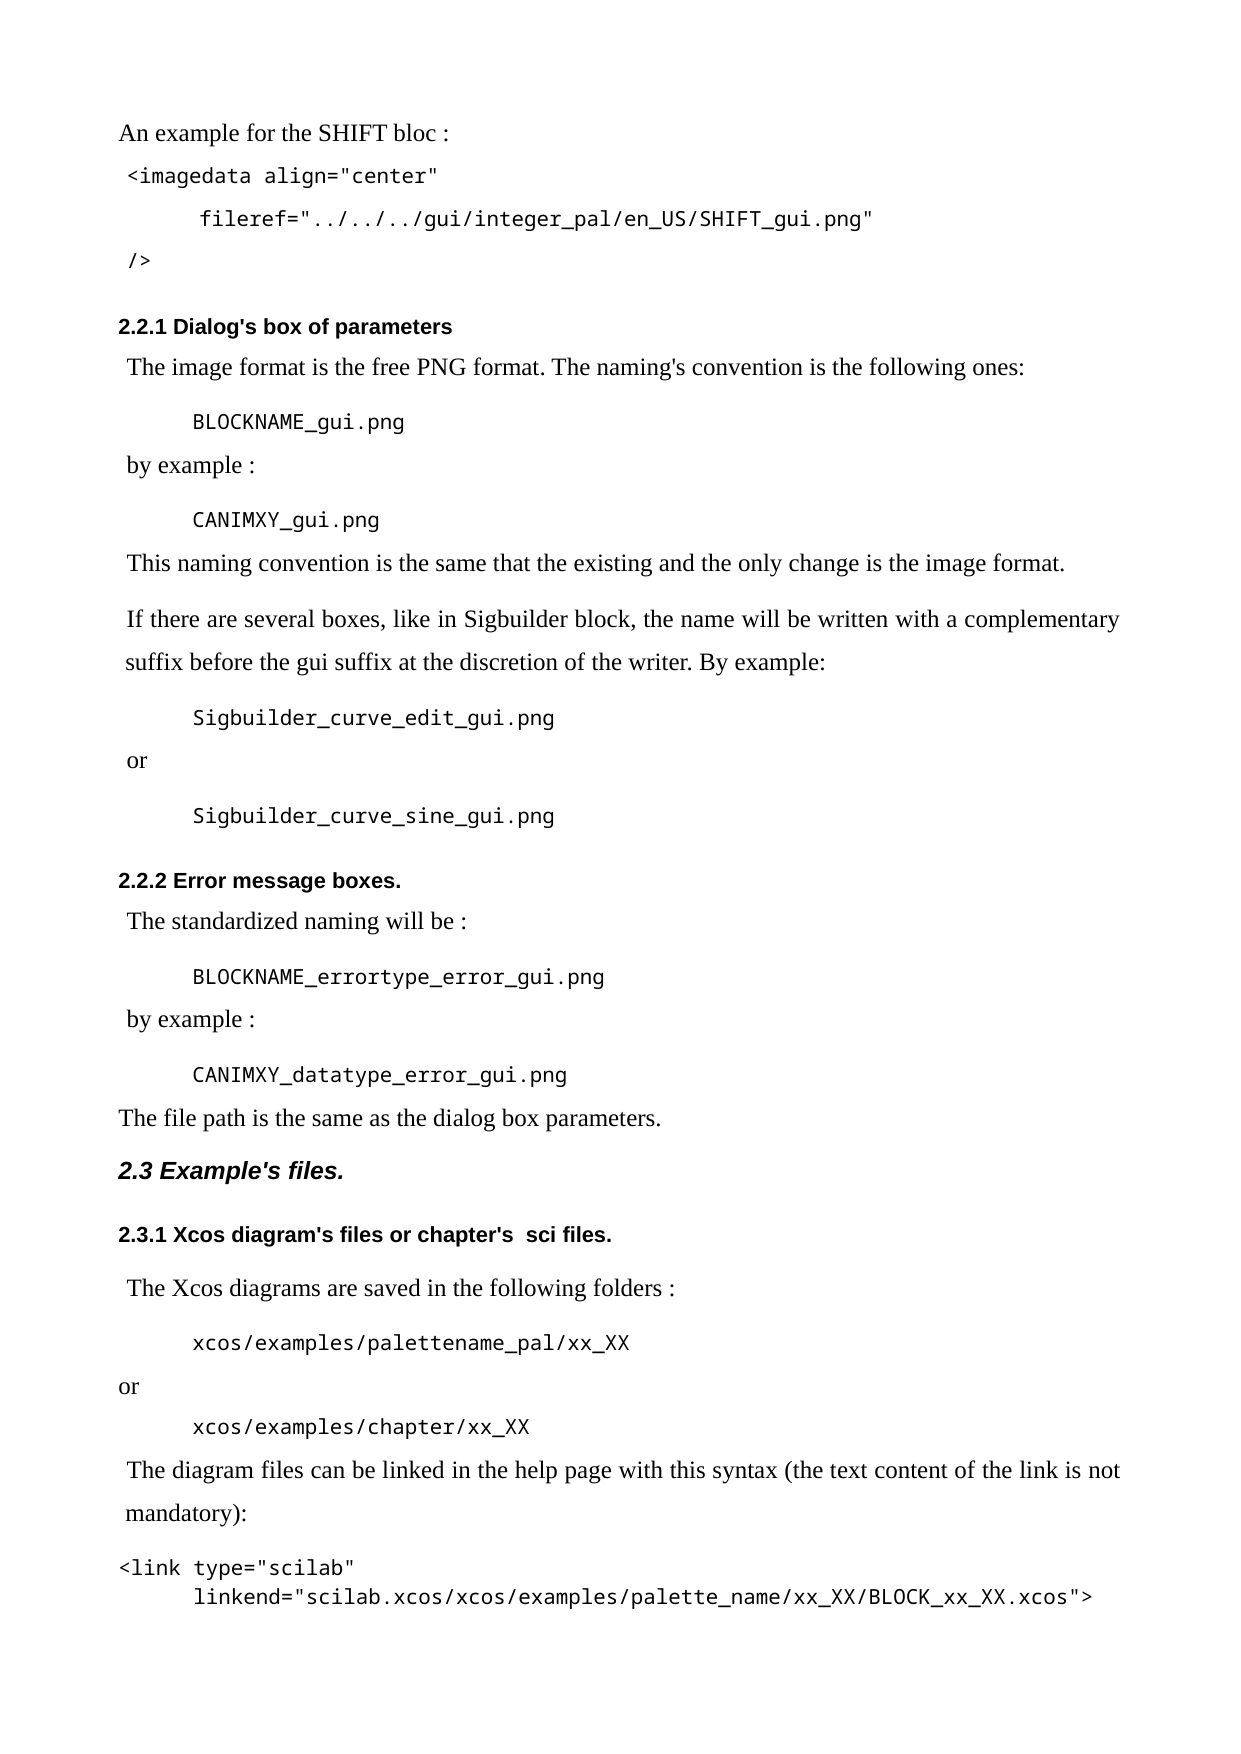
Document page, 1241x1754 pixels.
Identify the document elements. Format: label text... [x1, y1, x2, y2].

subtitle 2.3.1 Xcos diagram's files or chapter's sci files. [118, 1222, 1122, 1248]
text The file path is the same as the dialog box parameters. [118, 1103, 1122, 1131]
subtitle 2.3 Example's files. [118, 1156, 1122, 1185]
text or [125, 745, 1122, 774]
text <link type="scilab" [118, 1553, 1122, 1582]
text by example : [125, 1004, 1122, 1033]
text CANIMXY_gui.png [118, 506, 1122, 534]
text This naming convention is the same that the existing and the only change is the image format. [125, 548, 1122, 577]
text or [118, 1371, 1122, 1400]
text linkend="scilab.xcos/xcos/examples/palette_name/xx_XX/BLOCK_xx_XX.xcos"> [118, 1582, 1122, 1610]
text BLOCKNAME_errortype_error_gui.png [118, 962, 1122, 990]
text An example for the SHIFT bloc : [118, 118, 1122, 147]
text Sigbuilder_curve_sine_gui.png [118, 801, 1122, 829]
text xcos/examples/chapter/xx_XX [118, 1412, 1122, 1441]
text fileref="../../../gui/integer_pal/en_US/SHIFT_gui.png" [125, 204, 1122, 232]
text xcos/examples/palettename_pal/xx_XX [118, 1328, 1122, 1357]
text The diagram files can be linked in the help page with this syntax (the text content of the link is not mandatory): [125, 1455, 1122, 1527]
text The standardized naming will be : [125, 906, 1122, 935]
text BLOCKNAME_gui.png [118, 407, 1122, 436]
text The Xcos diagrams are saved in the following folders : [125, 1273, 1122, 1301]
subtitle 2.2.2 Error message boxes. [118, 868, 1122, 894]
text CANIMXY_datatype_error_gui.png [118, 1060, 1122, 1088]
text If there are several boxes, like in Sigbuilder block, the name will be written with a complementary suffix before the gui suffix at the discretion of the writer. By example: [125, 604, 1122, 676]
text The image format is the free PNG format. The naming's convention is the following ones: [125, 352, 1122, 381]
text /> [125, 246, 1122, 275]
text <imagedata align="center" [125, 161, 1122, 190]
text Sigbuilder_curve_edit_gui.png [118, 703, 1122, 731]
subtitle 2.2.1 Dialog's box of parameters [118, 314, 1122, 339]
text by example : [125, 450, 1122, 479]
